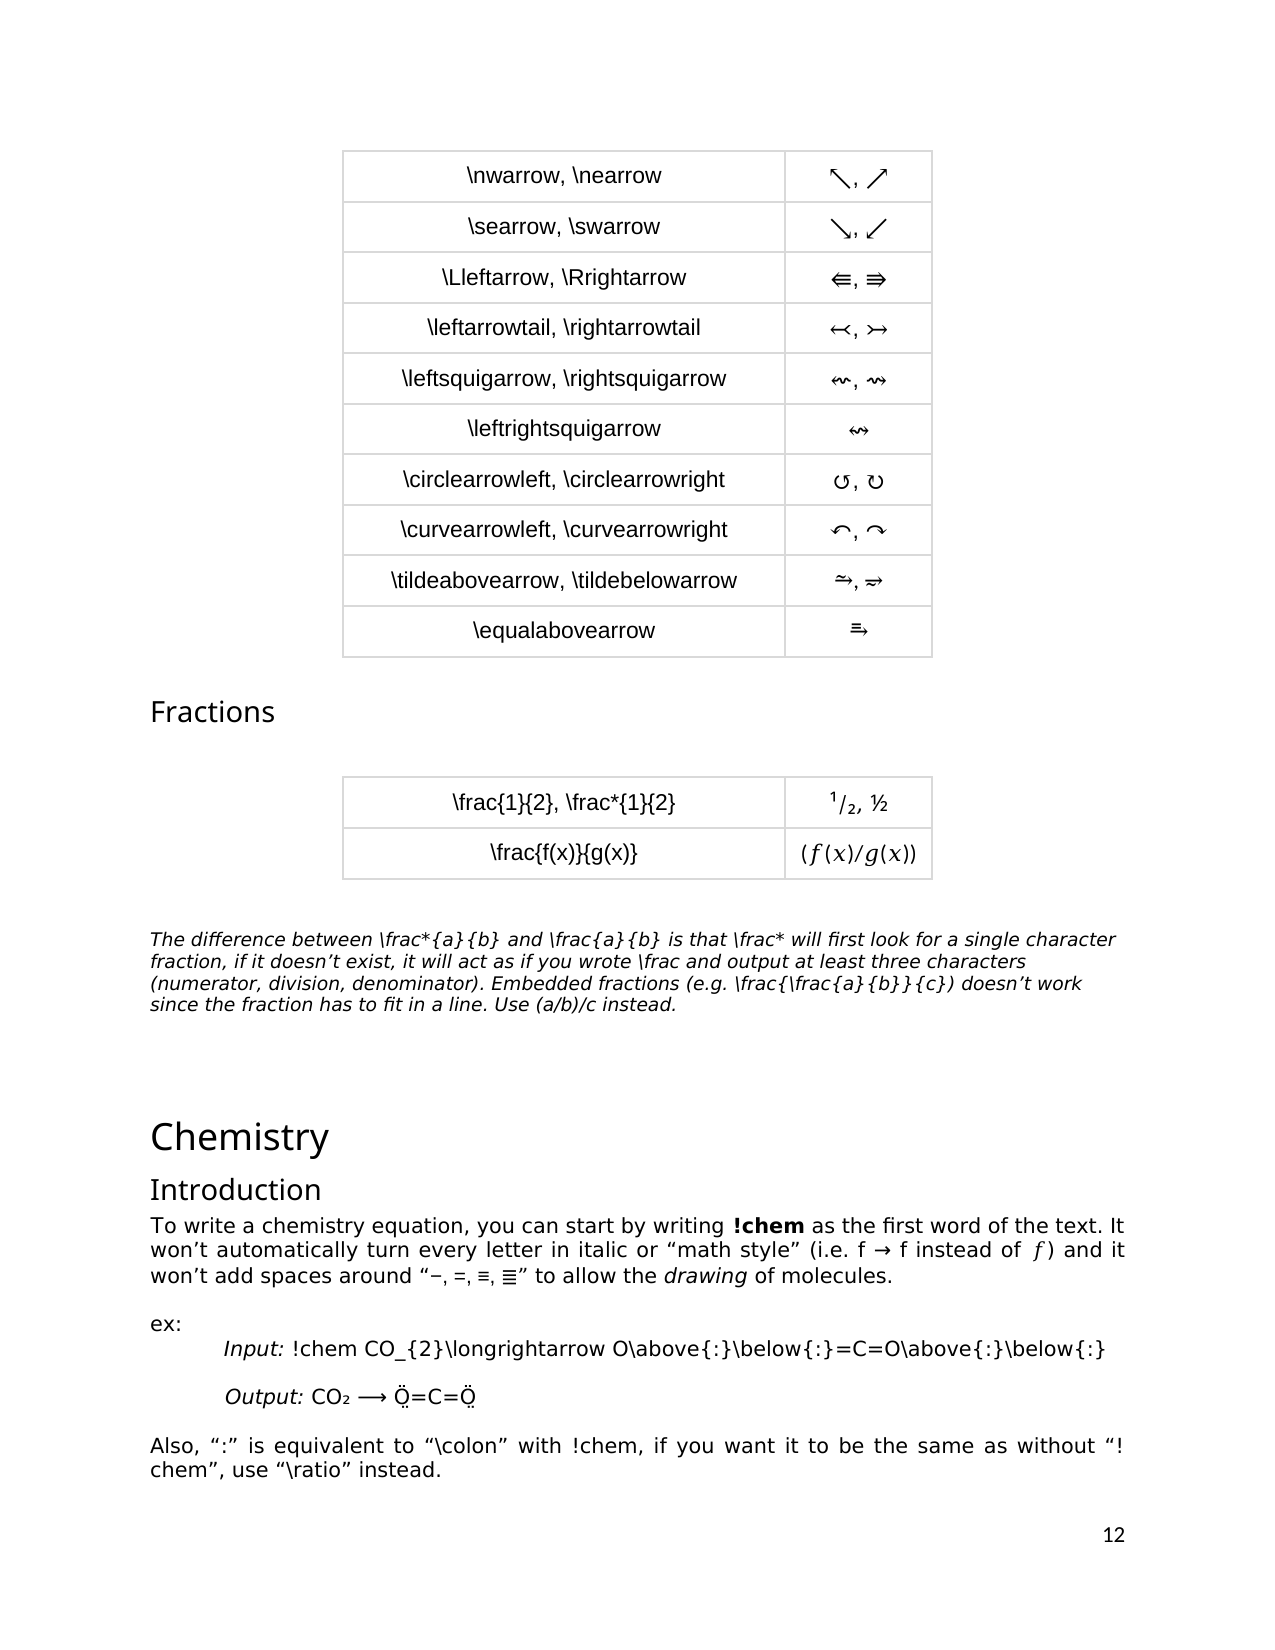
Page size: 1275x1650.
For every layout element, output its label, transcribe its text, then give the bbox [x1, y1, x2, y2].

table_cell ↢, ↣ [786, 304, 931, 352]
table_header ¹∕₂, ½ [786, 778, 931, 827]
table_cell \Lleftarrow, \Rrightarrow [344, 253, 784, 302]
table_cell ↖, ↗ [786, 152, 931, 201]
text ex: [150, 1312, 1125, 1337]
text Input: !chem CO_{2}\longrightarrow O\above{:}\below{:}=C=O\above{:}\below{:} [150, 1337, 1125, 1385]
table_cell \leftrightsquigarrow [344, 405, 784, 453]
text To write a chemistry equation, you can start by writing !chem as the first word of the text. It won’t automatically turn every letter in italic or “math style” (i.e. f → f instead of 𝑓) and it won’t add spaces around “−, =, ≡, ≣” to allow the drawing of molecules. [150, 1212, 1125, 1288]
table_cell ↺, ↻ [786, 455, 931, 503]
table_cell \leftarrowtail, \rightarrowtail [344, 304, 784, 352]
table_cell \curvearrowleft, \curvearrowright [344, 506, 784, 554]
table_cell ⇜, ⇝ [786, 354, 931, 403]
subtitle Introduction [150, 1169, 1125, 1209]
table_cell (𝑓(𝑥)/𝑔(𝑥)) [786, 829, 931, 878]
table_cell ⥱ [786, 607, 931, 656]
text Also, “:” is equivalent to “\colon” with !chem, if you want it to be the same as without “!chem”, use “\ratio” instead. [150, 1434, 1125, 1482]
table_cell \searrow, \swarrow [344, 203, 784, 251]
text Output: CO₂ ⟶ Ö̤=C=Ö̤ [150, 1385, 1125, 1409]
subtitle Chemistry [150, 1110, 1125, 1161]
table_cell \tildeabovearrow, \tildebelowarrow [344, 556, 784, 605]
subtitle Fractions [150, 691, 1125, 731]
table_cell ↘, ↙ [786, 203, 931, 251]
table_cell \frac{f(x)}{g(x)} [344, 829, 784, 878]
table_cell \circlearrowleft, \circlearrowright [344, 455, 784, 503]
table_cell ↭ [786, 405, 931, 453]
table_cell \nwarrow, \nearrow [344, 152, 784, 201]
table_cell ⇚, ⇛ [786, 253, 931, 302]
table_cell \equalabovearrow [344, 607, 784, 656]
text The difference between \frac*{a}{b} and \frac{a}{b} is that \frac* will first look for a single character fraction, if it doesn’t exist, it will act as if you wrote \frac and output at least three characters (numerator, division, denominator). Embedded fractions (e.g. \frac{\frac{a}{b}}{c}) doesn’t work since the fraction has to fit in a line. Use (a/b)/c instead. [150, 929, 1125, 1038]
table_cell ↶, ↷ [786, 506, 931, 554]
table_cell \leftsquigarrow, \rightsquigarrow [344, 354, 784, 403]
table_header \frac{1}{2}, \frac*{1}{2} [344, 778, 784, 827]
table_cell ⥲, ⥴ [786, 556, 931, 605]
